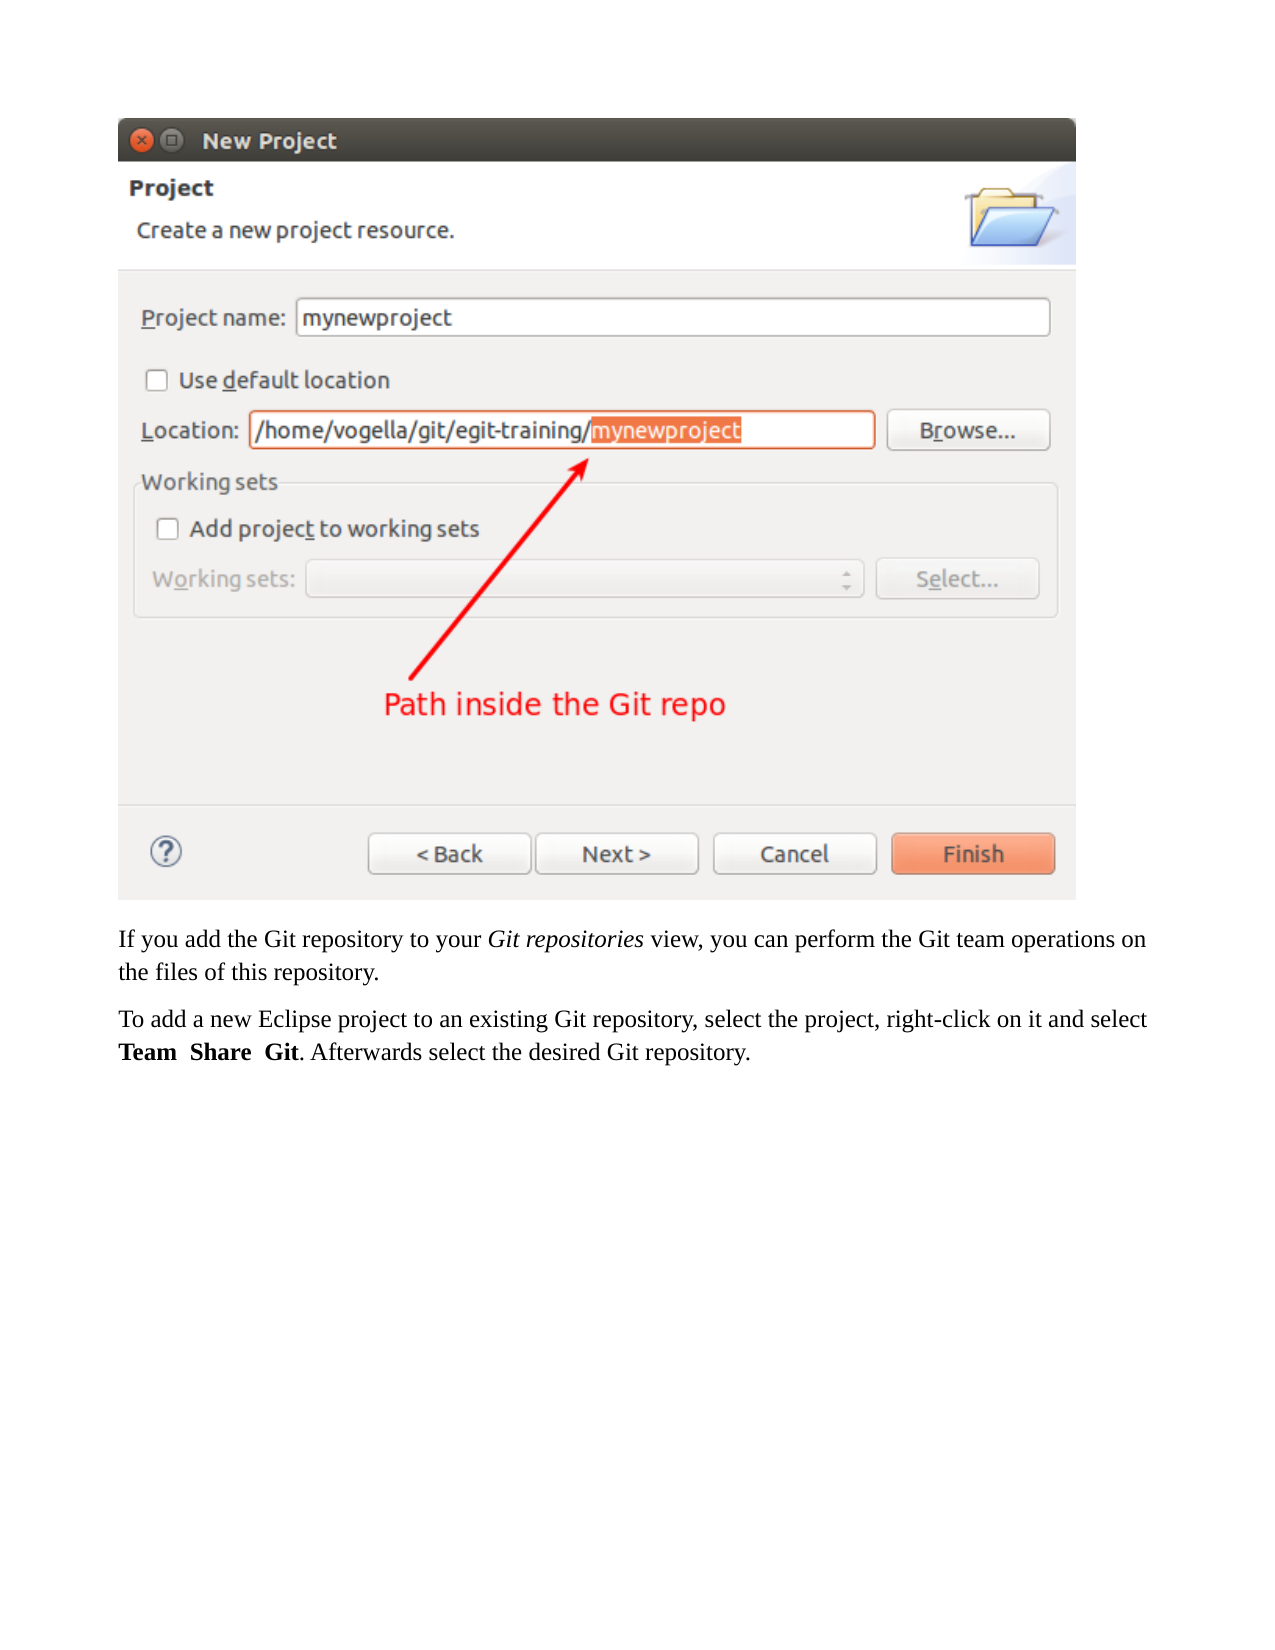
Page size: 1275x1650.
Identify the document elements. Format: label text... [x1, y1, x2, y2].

text To add a new Eclipse project to an existing Git repository, select the project, right-click on it and select Team Share Git. Afterwards select the desired Git repository. [118, 1004, 1157, 1066]
text If you add the Git repository to your Git repositories view, you can perform the Git team operations on the files of this repository. [118, 924, 1157, 985]
picture [118, 118, 1076, 900]
